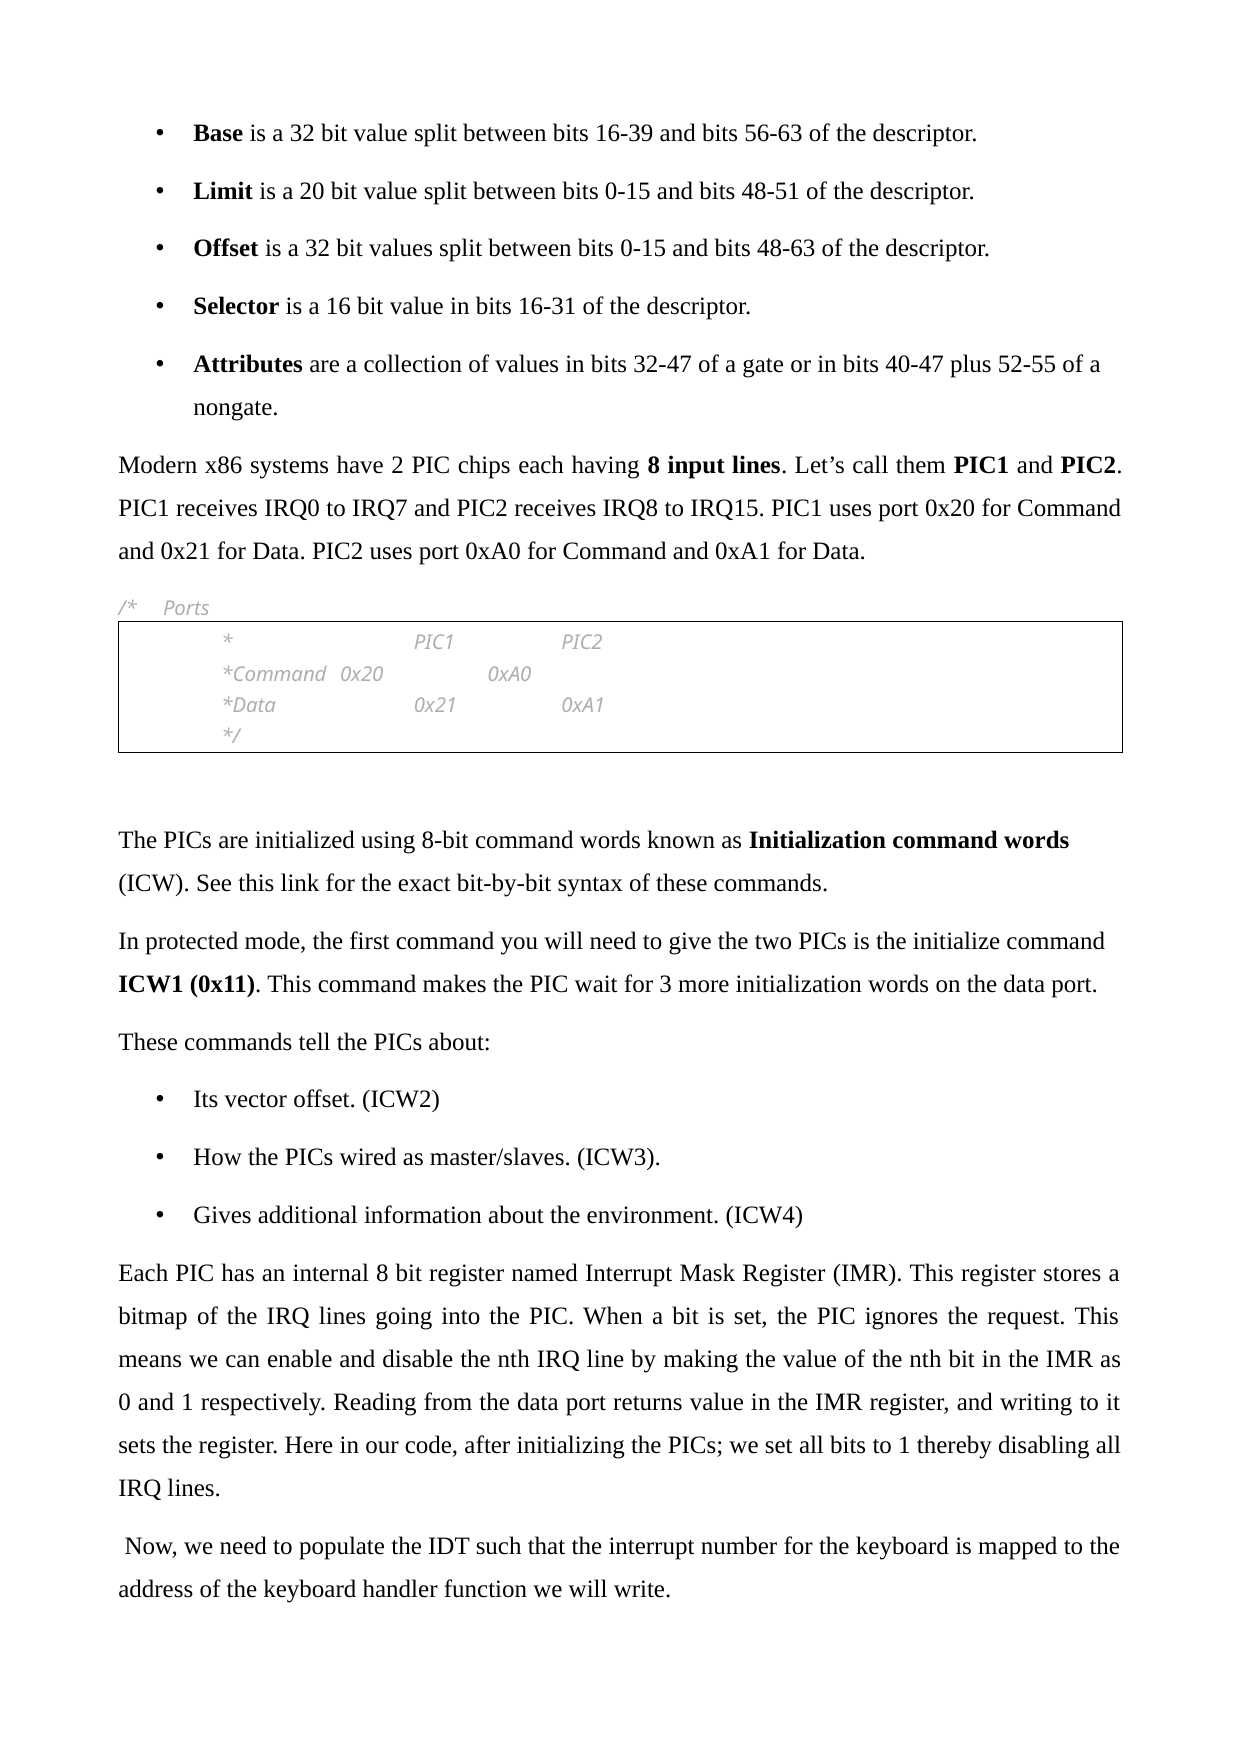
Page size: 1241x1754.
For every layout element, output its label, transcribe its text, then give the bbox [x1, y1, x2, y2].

list Selector is a 16 bit value in bits 16-31 of the descriptor. [156, 291, 1122, 320]
list Limit is a 20 bit value split between bits 0-15 and bits 48-51 of the descriptor. [156, 176, 1122, 204]
text These commands tell the PICs about: [118, 1027, 1122, 1056]
list Base is a 32 bit value split between bits 16-39 and bits 56-63 of the descriptor. [156, 118, 1122, 147]
list Gives additional information about the environment. (ICW4) [156, 1200, 1122, 1229]
text Now, we need to populate the IDT such that the interrupt number for the keyboard is mapped to the address of the keyboard handler function we will write. [118, 1531, 1122, 1603]
list Its vector offset. (ICW2) [156, 1084, 1122, 1113]
text Each PIC has an internal 8 bit register named Interrupt Mask Register (IMR). This register stores a bitmap of the IRQ lines going into the PIC. When a bit is set, the PIC ignores the request. This means we can enable and disable the nth IRQ line by making the value of the nth bit in the IMR as 0 and 1 respectively. Reading from the data port returns value in the IMR register, and writing to it sets the register. Here in our code, after initializing the PICs; we set all bits to 1 thereby disabling all IRQ lines. [118, 1258, 1122, 1502]
text *Command 0x20 0xA0 [119, 653, 1122, 684]
list How the PICs wired as master/slaves. (ICW3). [156, 1142, 1122, 1171]
list Attributes are a collection of values in bits 32-47 of a gate or in bits 40-47 plus 52-55 of a nongate. [156, 349, 1122, 421]
text *Data 0x21 0xA1 [119, 684, 1122, 715]
text * PIC1 PIC2 [119, 622, 1122, 653]
list Offset is a 32 bit values split between bits 0-15 and bits 48-63 of the descriptor. [156, 233, 1122, 262]
text */ [119, 715, 1122, 752]
text Modern x86 systems have 2 PIC chips each having 8 input lines. Let’s call them PIC1 and PIC2. PIC1 receives IRQ0 to IRQ7 and PIC2 receives IRQ8 to IRQ15. PIC1 uses port 0x20 for Command and 0x21 for Data. PIC2 uses port 0xA0 for Command and 0xA1 for Data. [118, 450, 1122, 565]
text /* Ports [118, 594, 1122, 621]
text The PICs are initialized using 8-bit command words known as Initialization command words (ICW). See this link for the exact bit-by-bit syntax of these commands. [118, 782, 1122, 897]
text In protected mode, the first command you will need to give the two PICs is the initialize command ICW1 (0x11). This command makes the PIC wait for 3 more initialization words on the data port. [118, 926, 1122, 998]
